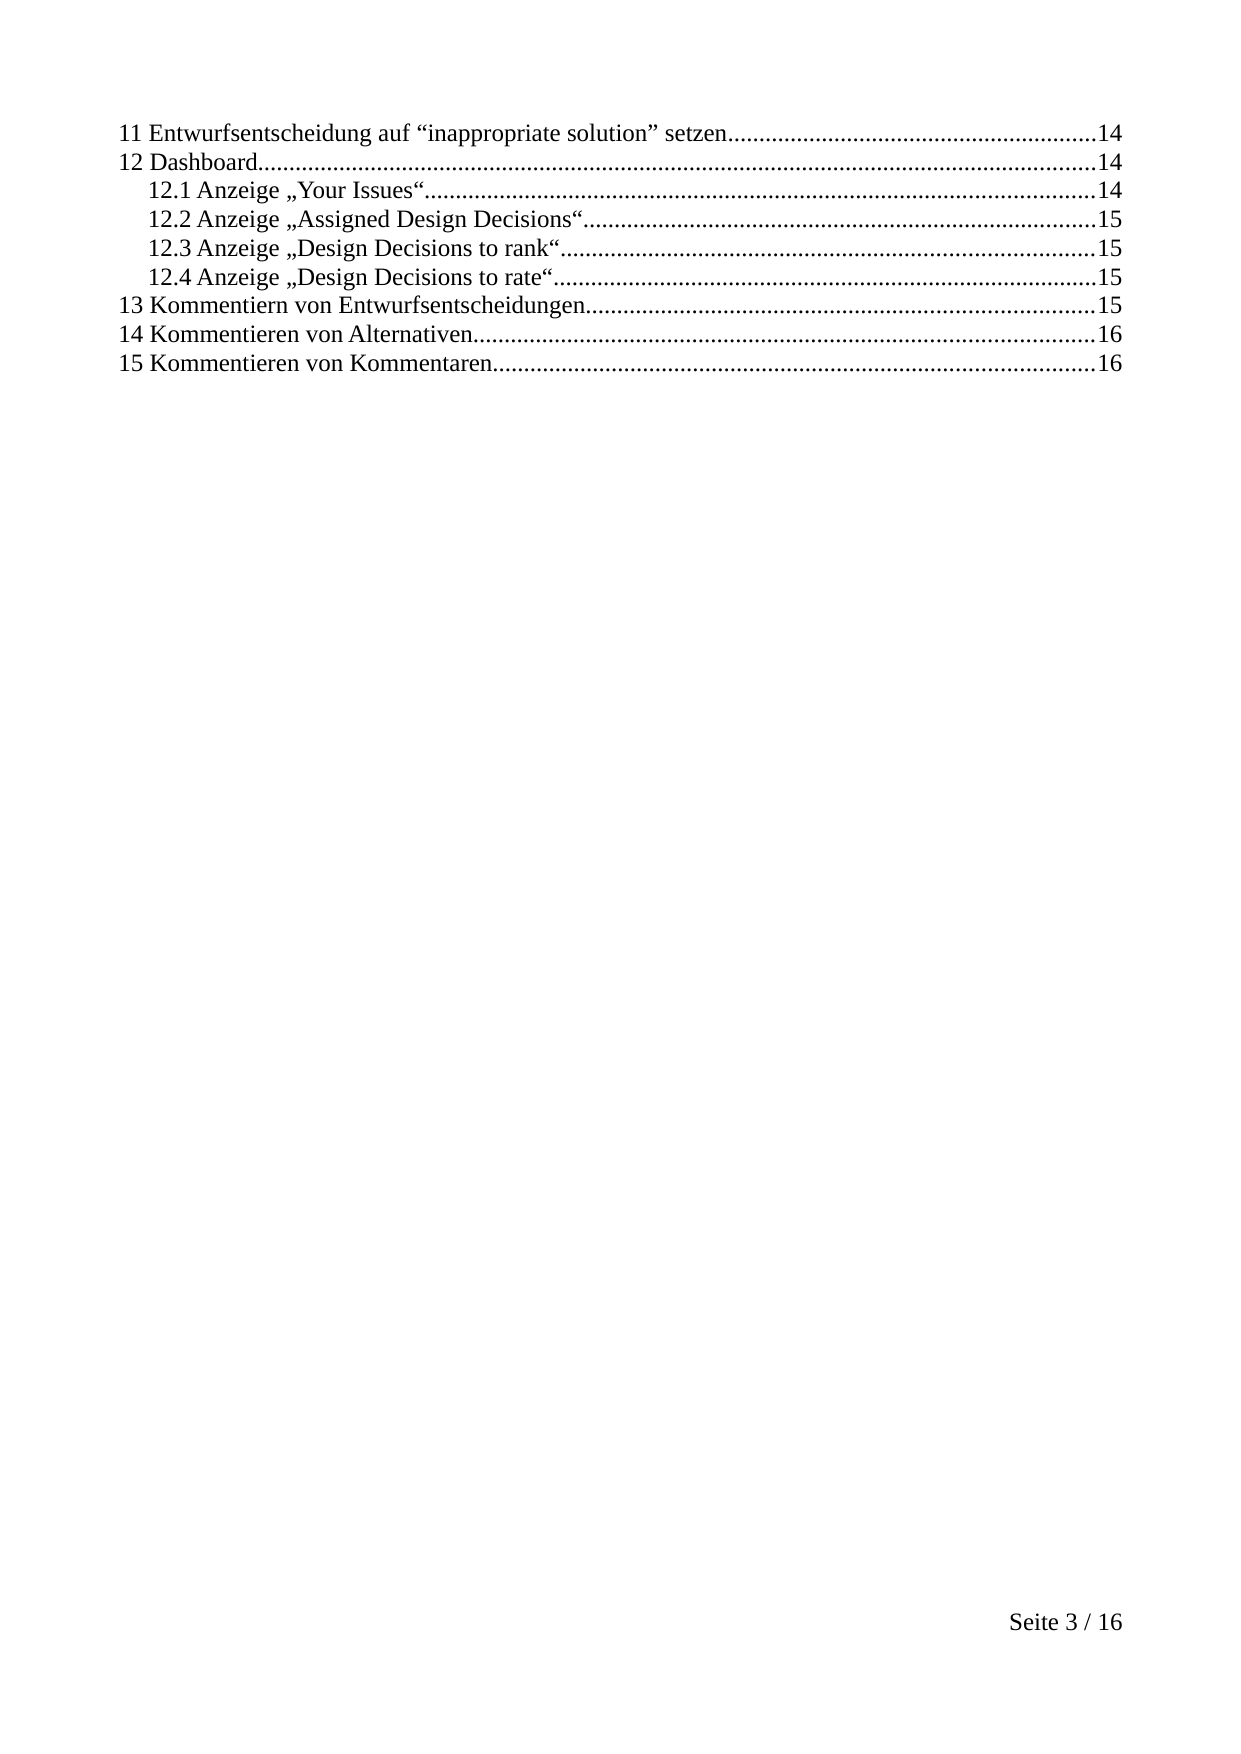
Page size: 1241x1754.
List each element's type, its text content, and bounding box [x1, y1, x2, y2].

text 12.4 Anzeige „Design Decisions to rate“ 15 [148, 262, 1122, 291]
text 14 Kommentieren von Alternativen 16 [118, 319, 1122, 348]
text 11 Entwurfsentscheidung auf “inappropriate solution” setzen 14 [118, 118, 1122, 147]
text 12 Dashboard 14 [118, 147, 1122, 176]
text 15 Kommentieren von Kommentaren 16 [118, 348, 1122, 377]
text 12.2 Anzeige „Assigned Design Decisions“ 15 [148, 204, 1122, 233]
text 13 Kommentiern von Entwurfsentscheidungen 15 [118, 291, 1122, 319]
text 12.1 Anzeige „Your Issues“ 14 [148, 176, 1122, 204]
text 12.3 Anzeige „Design Decisions to rank“ 15 [148, 233, 1122, 262]
